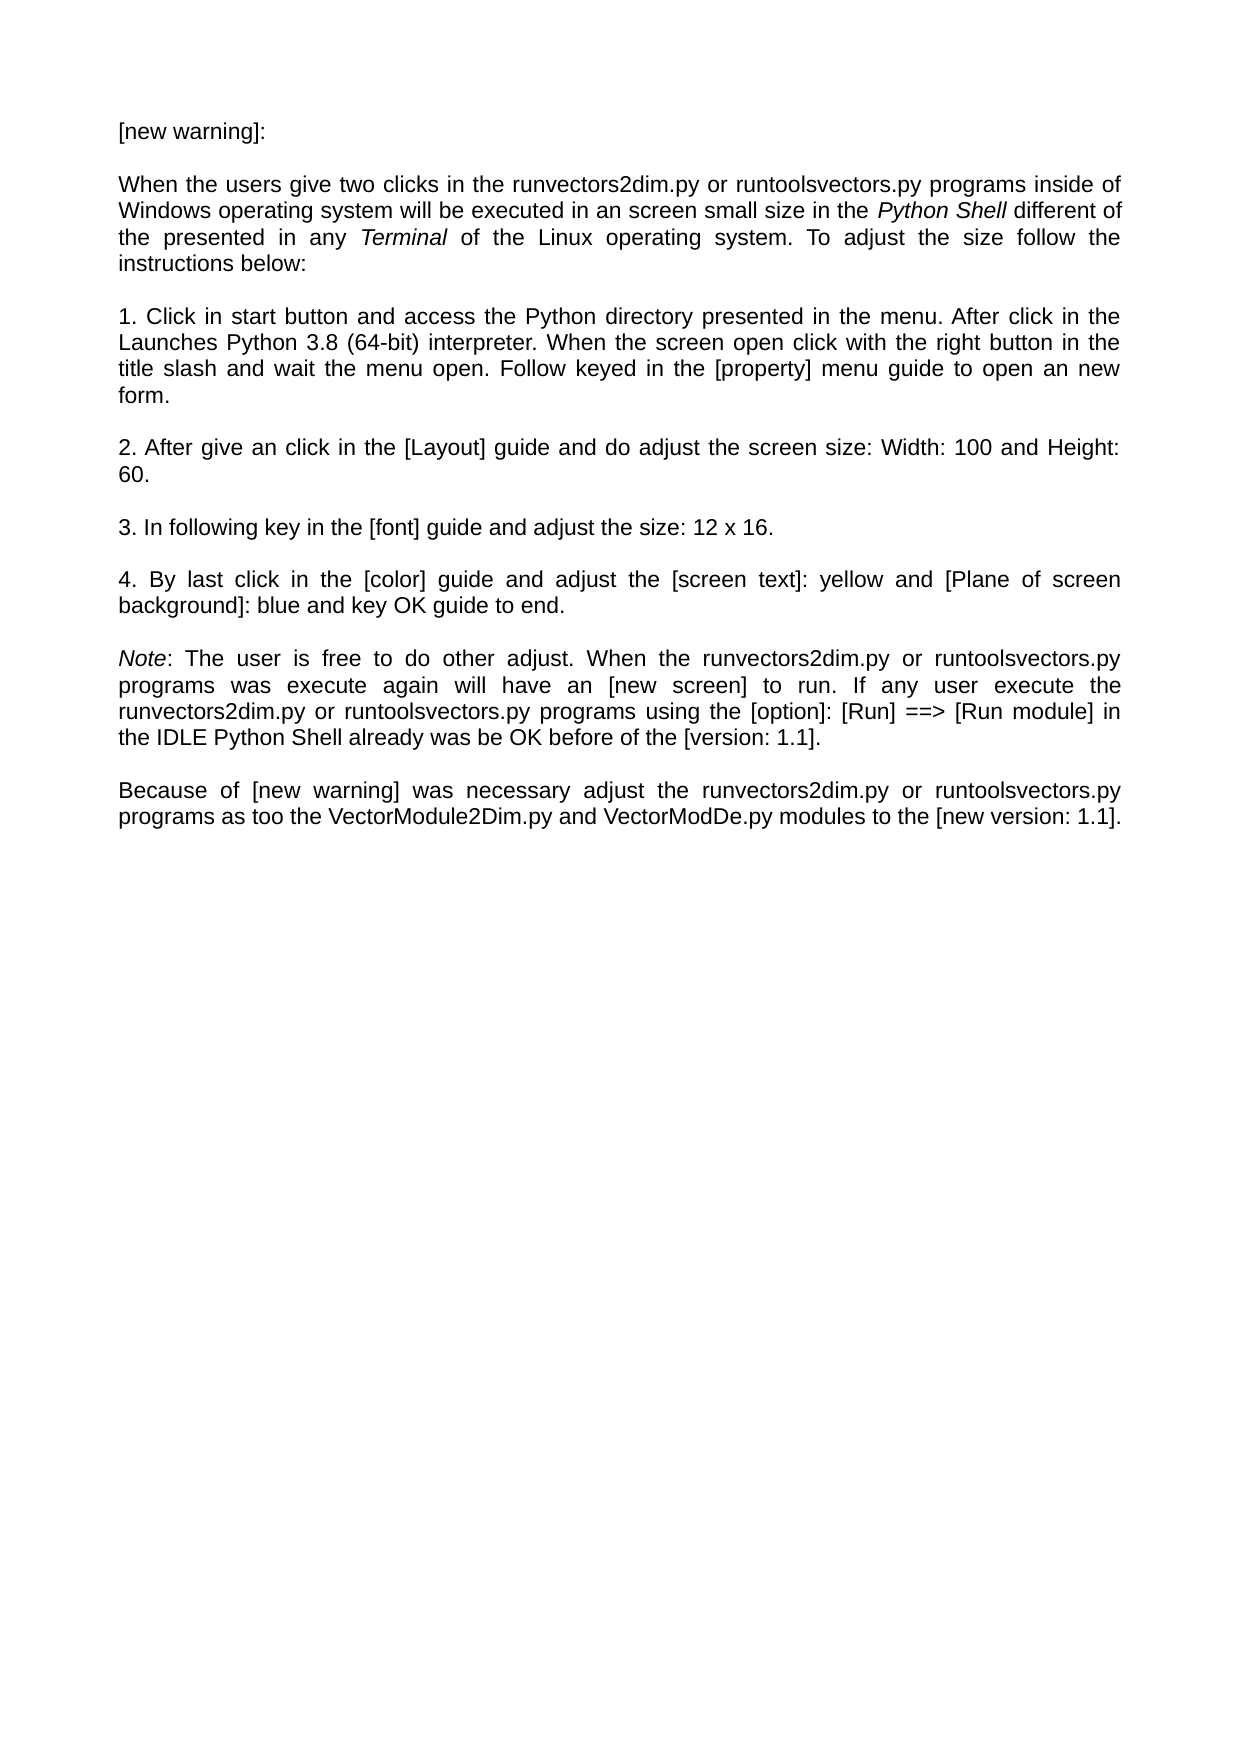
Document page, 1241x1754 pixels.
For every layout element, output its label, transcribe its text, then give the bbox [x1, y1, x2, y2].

text Note: The user is free to do other adjust. When the runvectors2dim.py or runtoolsvectors.py programs was execute again will have an [new screen] to run. If any user execute the runvectors2dim.py or runtoolsvectors.py programs using the [option]: [Run] ==> [Run module] in the IDLE Python Shell already was be OK before of the [version: 1.1]. [118, 645, 1122, 751]
text Because of [new warning] was necessary adjust the runvectors2dim.py or runtoolsvectors.py programs as too the VectorModule2Dim.py and VectorModDe.py modules to the [new version: 1.1]. [118, 777, 1122, 830]
text 3. In following key in the [font] guide and adjust the size: 12 x 16. [118, 513, 1122, 540]
text 4. By last click in the [color] guide and adjust the [screen text]: yellow and [Plane of screen background]: blue and key OK guide to end. [118, 566, 1122, 619]
text [new warning]: [118, 118, 1122, 144]
text 2. After give an click in the [Layout] guide and do adjust the screen size: Width: 100 and Height: 60. [118, 434, 1122, 487]
text When the users give two clicks in the runvectors2dim.py or runtoolsvectors.py programs inside of Windows operating system will be executed in an screen small size in the Python Shell different of the presented in any Terminal of the Linux operating system. To adjust the size follow the instructions below: [118, 171, 1122, 276]
text 1. Click in start button and access the Python directory presented in the menu. After click in the Launches Python 3.8 (64-bit) interpreter. When the screen open click with the right button in the title slash and wait the menu open. Follow keyed in the [property] menu guide to open an new form. [118, 303, 1122, 408]
